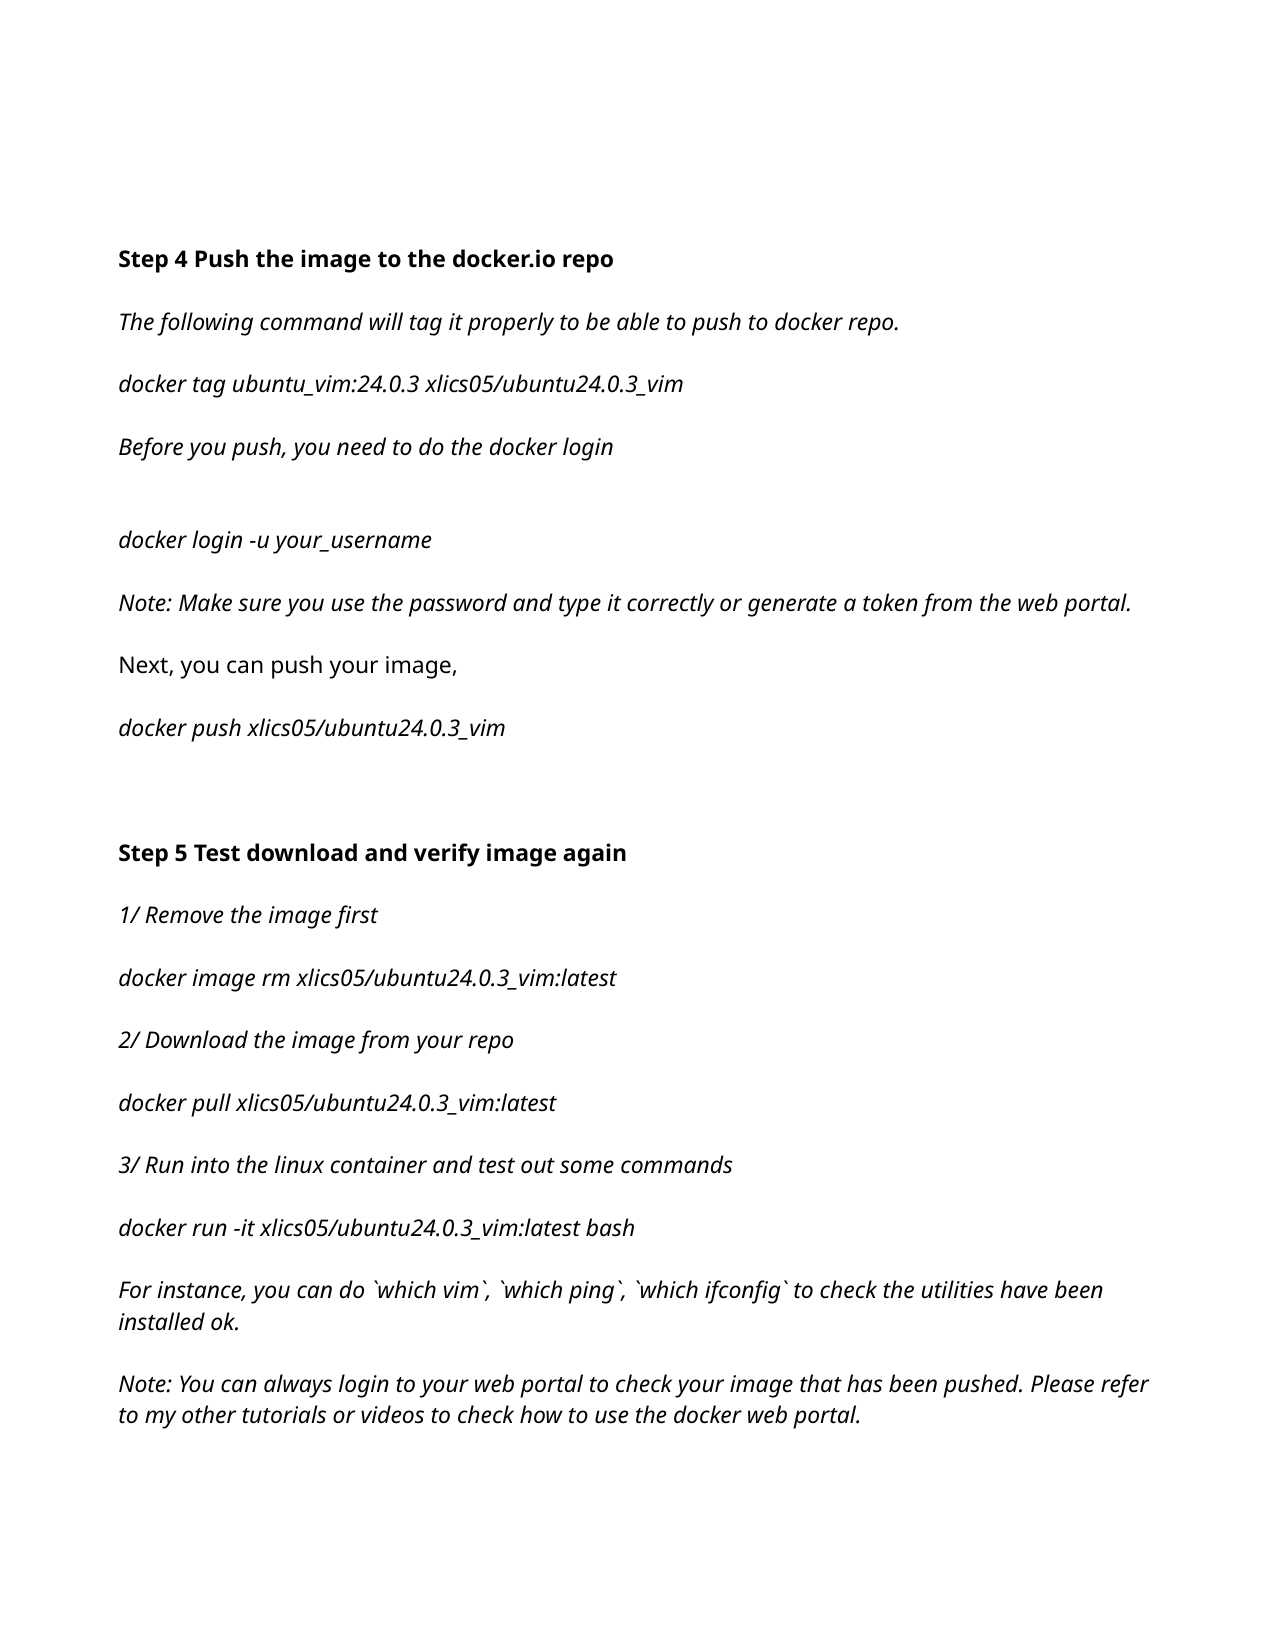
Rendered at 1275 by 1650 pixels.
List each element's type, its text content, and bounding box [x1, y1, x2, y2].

text Before you push, you need to do the docker login [118, 431, 1157, 462]
text Note: Make sure you use the password and type it correctly or generate a token from the web portal. Next, you can push your image, [118, 587, 1157, 681]
text docker pull xlics05/ubuntu24.0.3_vim:latest [118, 1087, 1157, 1118]
text docker run -it xlics05/ubuntu24.0.3_vim:latest bash [118, 1212, 1157, 1243]
text 2/ Download the image from your repo [118, 1024, 1157, 1056]
text Note: You can always login to your web portal to check your image that has been pushed. Please refer to my other tutorials or videos to check how to use the docker web portal. [118, 1368, 1157, 1431]
text docker tag ubuntu_vim:24.0.3 xlics05/ubuntu24.0.3_vim [118, 368, 1157, 399]
text docker login -u your_username [118, 524, 1157, 556]
text For instance, you can do `which vim`, `which ping`, `which ifconfig` to check the utilities have been installed ok. [118, 1274, 1157, 1337]
text 1/ Remove the image first [118, 899, 1157, 931]
text docker image rm xlics05/ubuntu24.0.3_vim:latest [118, 962, 1157, 993]
text docker push xlics05/ubuntu24.0.3_vim [118, 712, 1157, 743]
text Step 5 Test download and verify image again [118, 837, 1157, 868]
text The following command will tag it properly to be able to push to docker repo. [118, 306, 1157, 337]
text Step 4 Push the image to the docker.io repo [118, 243, 1157, 274]
text 3/ Run into the linux container and test out some commands [118, 1149, 1157, 1181]
